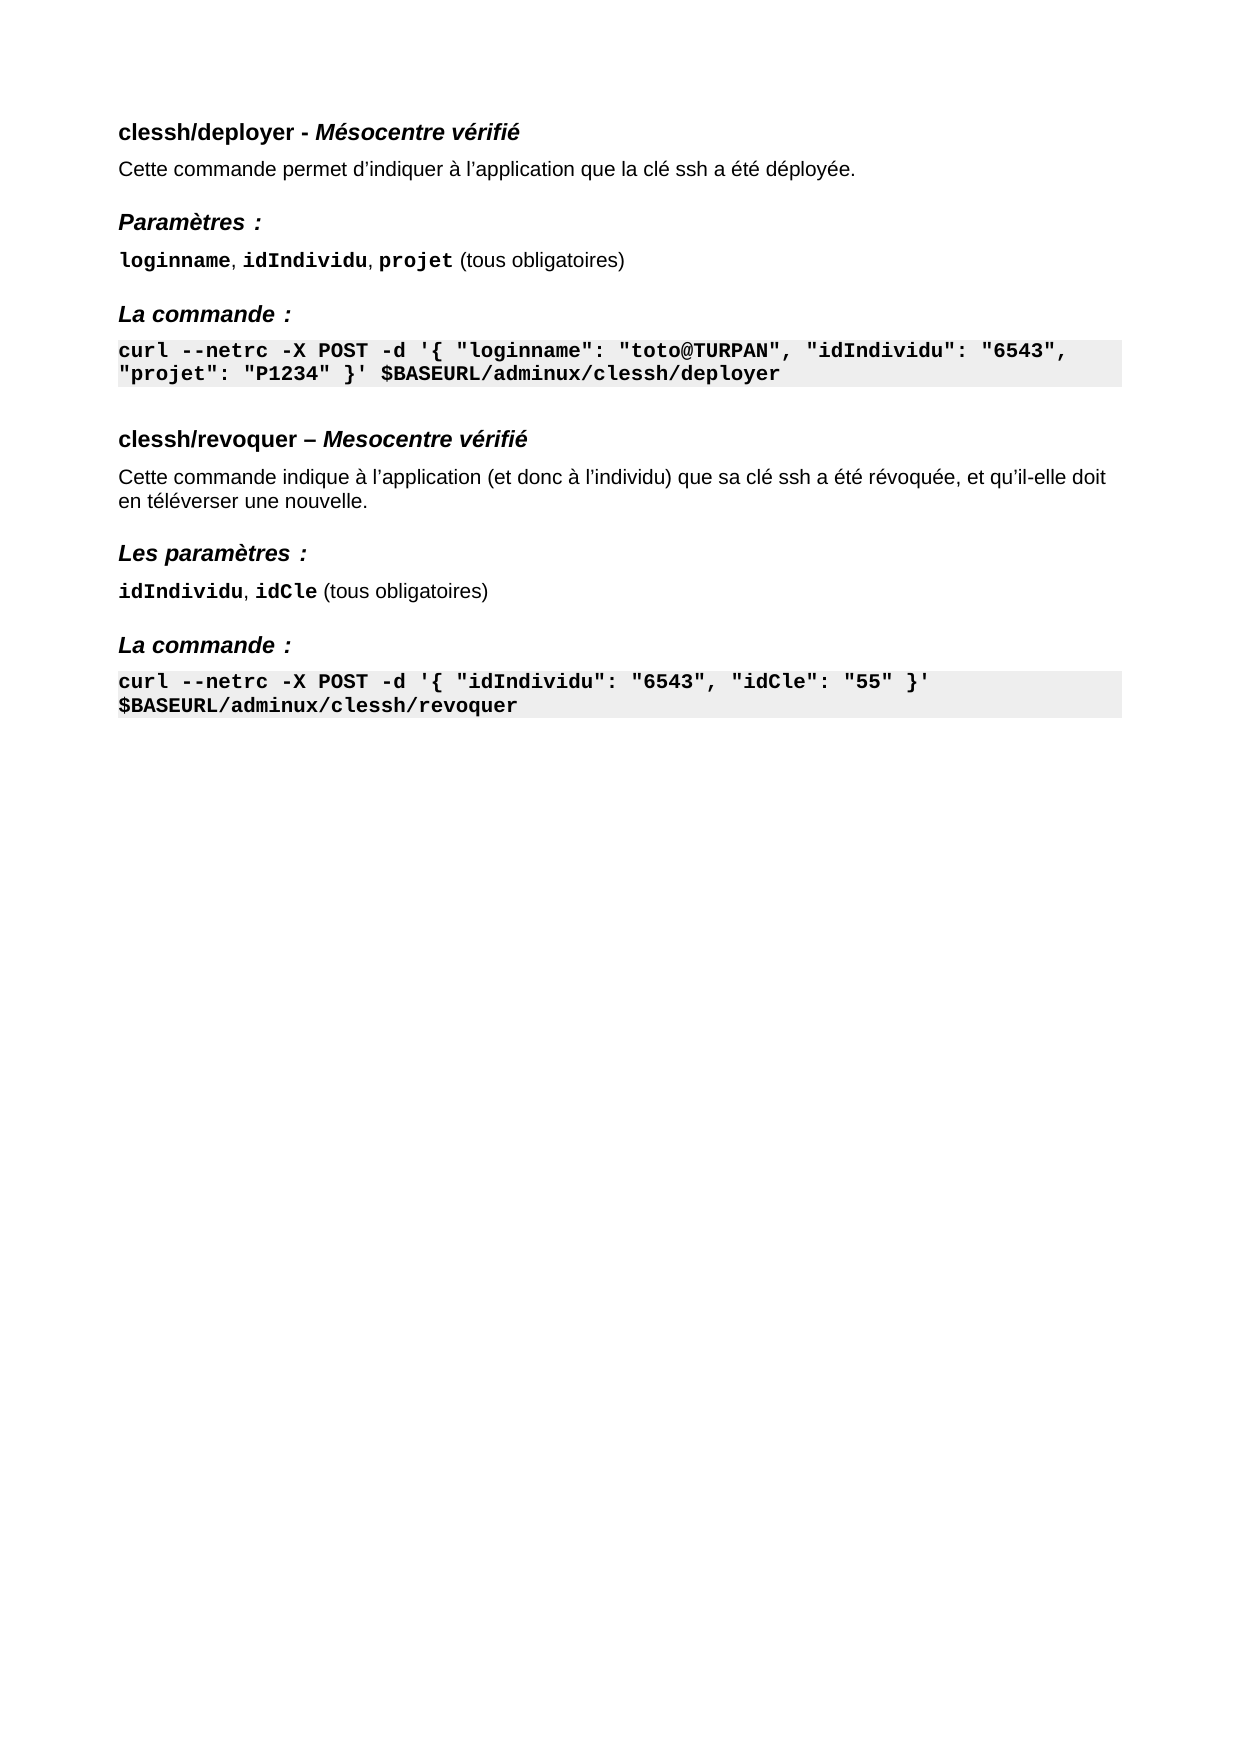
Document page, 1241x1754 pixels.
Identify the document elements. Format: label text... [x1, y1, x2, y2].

subtitle La commande : [118, 632, 1122, 659]
text loginname, idIndividu, projet (tous obligatoires) [118, 248, 1122, 273]
text curl --netrc -X POST -d '{ "idIndividu": "6543", "idCle": "55" }' $BASEURL/adminux/clessh/revoquer [118, 671, 1122, 718]
text Cette commande permet d’indiquer à l’application que la clé ssh a été déployée. [118, 157, 1122, 181]
text curl --netrc -X POST -d '{ "loginname": "toto@TURPAN", "idIndividu": "6543", "projet": "P1234" }' $BASEURL/adminux/clessh/deployer [118, 340, 1122, 387]
subtitle clessh/deployer - Mésocentre vérifié [118, 118, 1122, 145]
text Cette commande indique à l’application (et donc à l’individu) que sa clé ssh a été révoquée, et qu’il-elle doit en téléverser une nouvelle. [118, 465, 1122, 513]
text idIndividu, idCle (tous obligatoires) [118, 579, 1122, 605]
subtitle Paramètres : [118, 208, 1122, 235]
subtitle clessh/revoquer – Mesocentre vérifié [118, 426, 1122, 452]
subtitle La commande : [118, 301, 1122, 327]
subtitle Les paramètres : [118, 540, 1122, 566]
